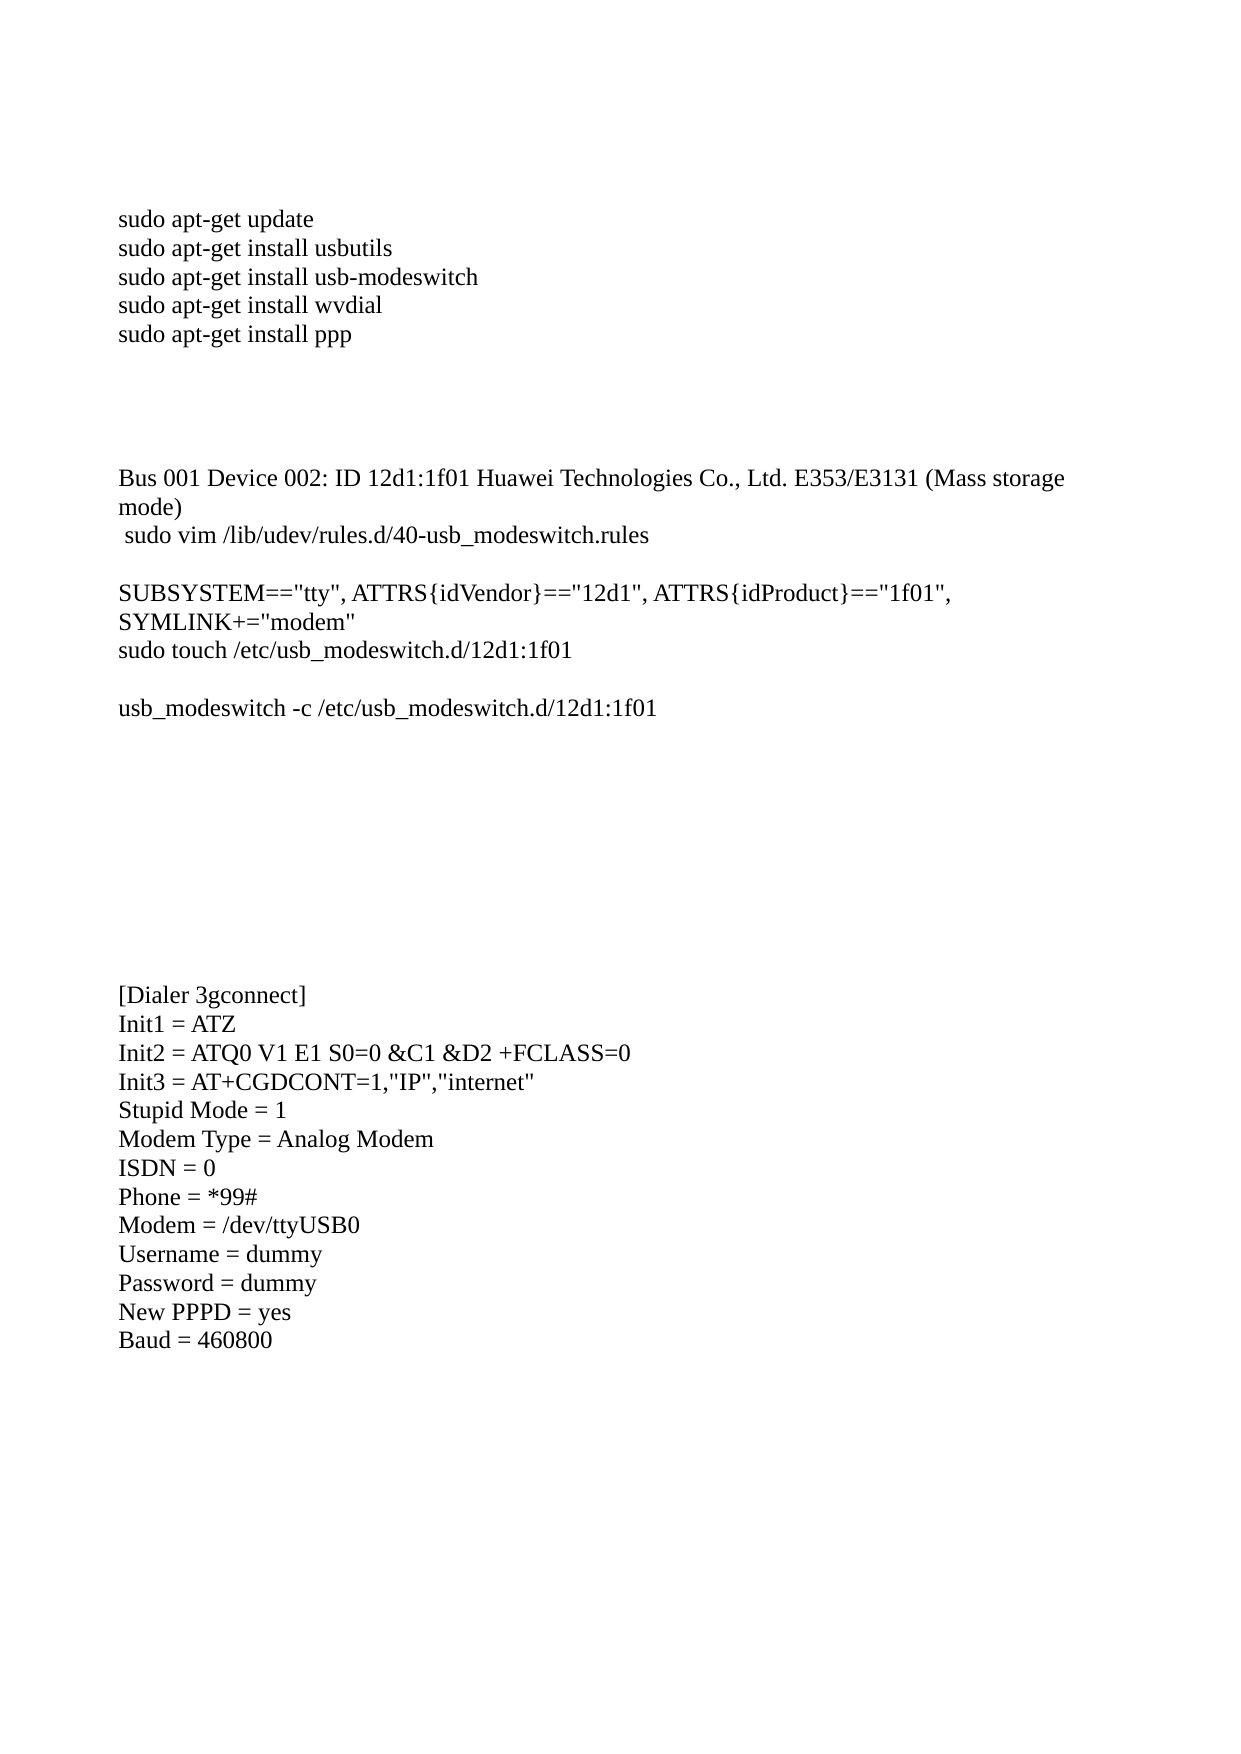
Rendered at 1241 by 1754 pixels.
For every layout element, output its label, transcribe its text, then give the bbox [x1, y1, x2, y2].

text ISDN = 0 [118, 1153, 1122, 1182]
text Init3 = AT+CGDCONT=1,"IP","internet" [118, 1067, 1122, 1096]
text usb_modeswitch -c /etc/usb_modeswitch.d/12d1:1f01 [118, 693, 1122, 722]
text sudo vim /lib/udev/rules.d/40-usb_modeswitch.rules [118, 521, 1122, 549]
text Init1 = ATZ [118, 1009, 1122, 1038]
text sudo touch /etc/usb_modeswitch.d/12d1:1f01 [118, 636, 1122, 664]
text Stupid Mode = 1 [118, 1096, 1122, 1124]
text [Dialer 3gconnect] [118, 981, 1122, 1009]
text Bus 001 Device 002: ID 12d1:1f01 Huawei Technologies Co., Ltd. E353/E3131 (Mass storage mode) [118, 463, 1122, 521]
text sudo apt-get install ppp [118, 319, 1122, 348]
text Modem = /dev/ttyUSB0 [118, 1211, 1122, 1239]
text sudo apt-get update [118, 204, 1122, 233]
text Username = dummy [118, 1239, 1122, 1268]
text SUBSYSTEM=="tty", ATTRS{idVendor}=="12d1", ATTRS{idProduct}=="1f01", SYMLINK+="modem" [118, 578, 1122, 636]
text Phone = *99# [118, 1182, 1122, 1211]
text sudo apt-get install usb-modeswitch [118, 262, 1122, 291]
text New PPPD = yes [118, 1297, 1122, 1326]
text sudo apt-get install wvdial [118, 291, 1122, 319]
text Modem Type = Analog Modem [118, 1124, 1122, 1153]
text Password = dummy [118, 1268, 1122, 1297]
text Baud = 460800 [118, 1326, 1122, 1354]
text sudo apt-get install usbutils [118, 233, 1122, 262]
text Init2 = ATQ0 V1 E1 S0=0 &C1 &D2 +FCLASS=0 [118, 1038, 1122, 1067]
